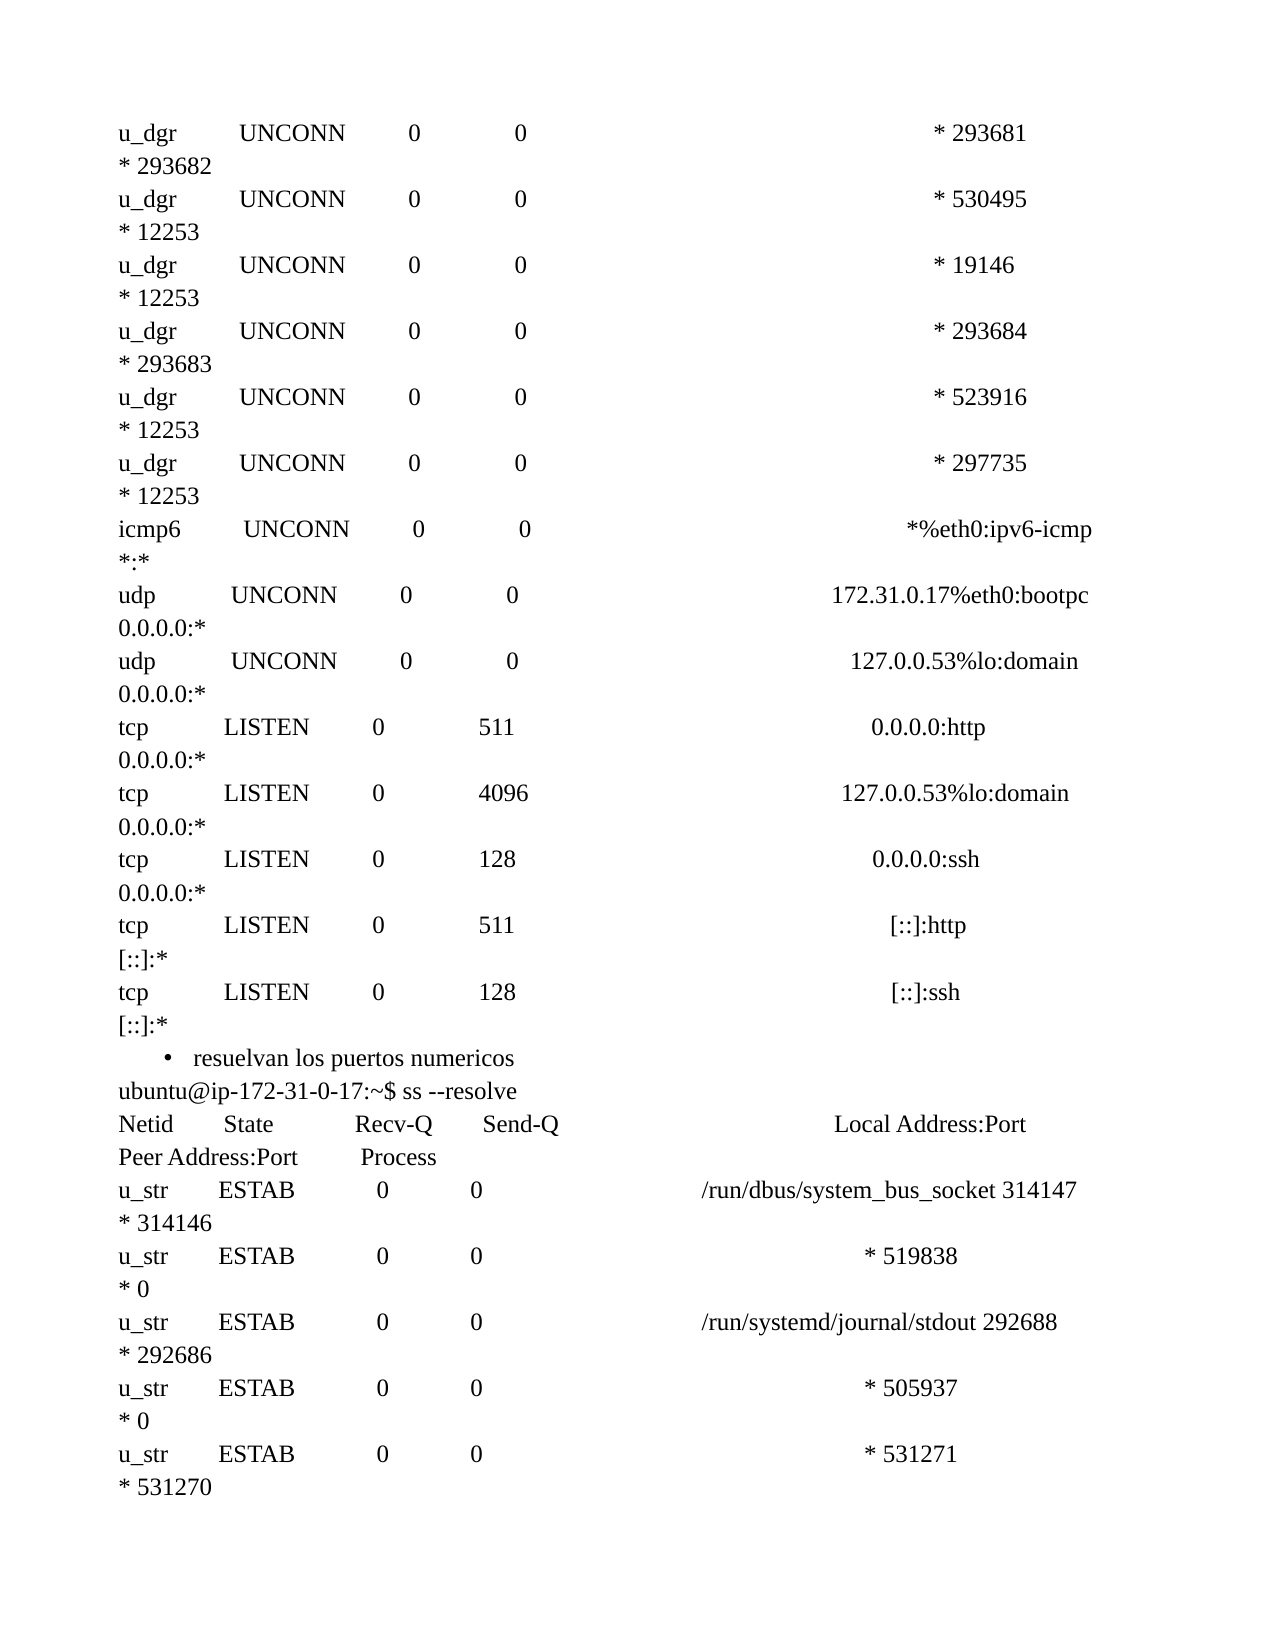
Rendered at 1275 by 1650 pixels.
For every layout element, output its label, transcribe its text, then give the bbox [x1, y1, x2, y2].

text u_dgr UNCONN 0 0 * 523916 * 12253 [118, 382, 1157, 444]
text Netid State Recv-Q Send-Q Local Address:Port Peer Address:Port Process [118, 1109, 1157, 1171]
text u_dgr UNCONN 0 0 * 293684 * 293683 [118, 316, 1157, 378]
text tcp LISTEN 0 128 [::]:ssh [::]:* [118, 977, 1157, 1038]
text u_dgr UNCONN 0 0 * 19146 * 12253 [118, 250, 1157, 312]
text u_str ESTAB 0 0 /run/dbus/system_bus_socket 314147 * 314146 [118, 1175, 1157, 1237]
text u_dgr UNCONN 0 0 * 293681 * 293682 [118, 118, 1157, 180]
text ubuntu@ip-172-31-0-17:~$ ss --resolve [118, 1076, 1157, 1104]
text udp UNCONN 0 0 172.31.0.17%eth0:bootpc 0.0.0.0:* [118, 580, 1157, 642]
text tcp LISTEN 0 128 0.0.0.0:ssh 0.0.0.0:* [118, 844, 1157, 906]
text udp UNCONN 0 0 127.0.0.53%lo:domain 0.0.0.0:* [118, 646, 1157, 708]
text icmp6 UNCONN 0 0 *%eth0:ipv6-icmp *:* [118, 514, 1157, 576]
text tcp LISTEN 0 511 [::]:http [::]:* [118, 911, 1157, 972]
text u_str ESTAB 0 0 * 531271 * 531270 [118, 1439, 1157, 1501]
text u_str ESTAB 0 0 * 505937 * 0 [118, 1373, 1157, 1435]
text u_str ESTAB 0 0 * 519838 * 0 [118, 1241, 1157, 1303]
text u_dgr UNCONN 0 0 * 297735 * 12253 [118, 448, 1157, 510]
text u_dgr UNCONN 0 0 * 530495 * 12253 [118, 184, 1157, 246]
list resuelvan los puertos numericos [164, 1043, 1157, 1071]
text u_str ESTAB 0 0 /run/systemd/journal/stdout 292688 * 292686 [118, 1307, 1157, 1369]
text tcp LISTEN 0 4096 127.0.0.53%lo:domain 0.0.0.0:* [118, 778, 1157, 840]
text tcp LISTEN 0 511 0.0.0.0:http 0.0.0.0:* [118, 712, 1157, 774]
